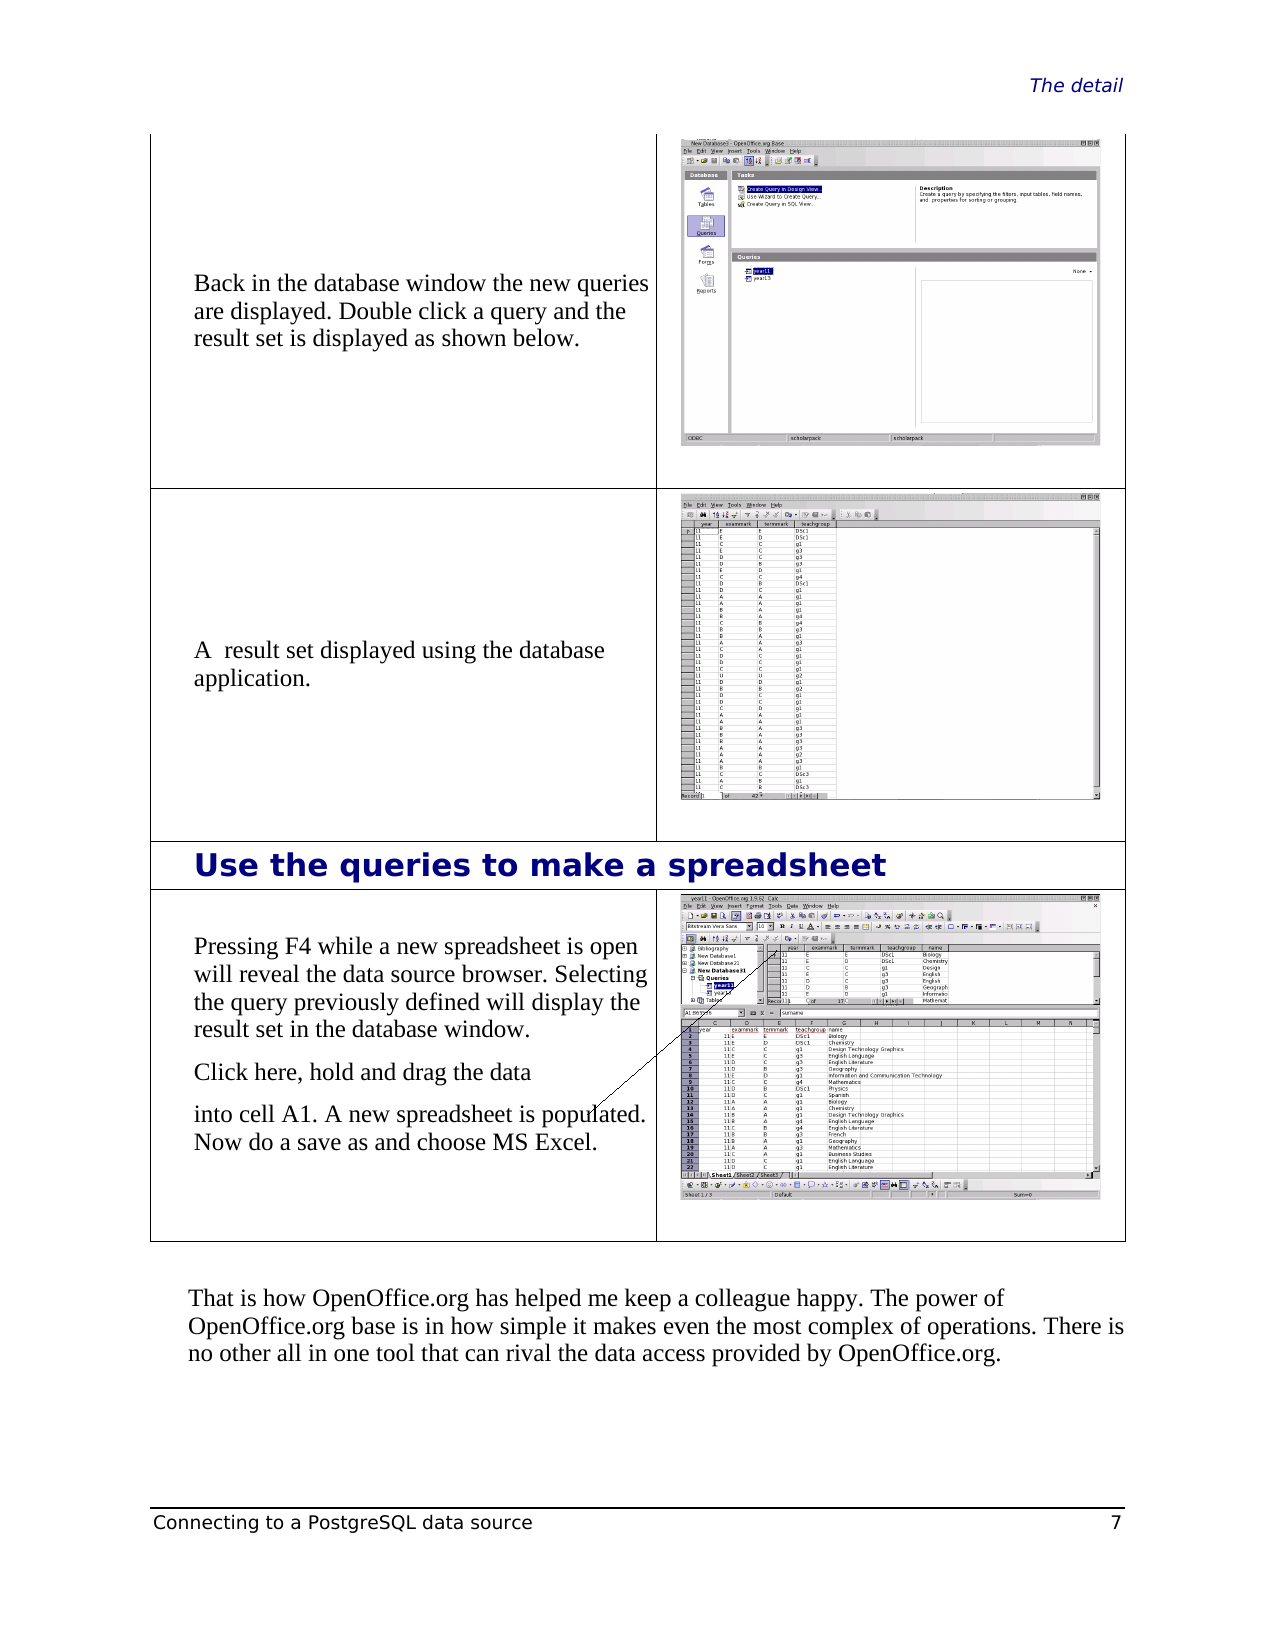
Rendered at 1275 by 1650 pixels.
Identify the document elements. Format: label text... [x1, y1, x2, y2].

table_cell [657, 890, 1125, 1199]
table_cell [657, 489, 1125, 841]
text That is how OpenOffice.org has helped me keep a colleague happy. The power of OpenOffice.org base is in how simple it makes even the most complex of operations. There is no other all in one tool that can rival the data access provided by OpenOffice.org. [188, 1284, 1125, 1367]
picture [680, 894, 1101, 1200]
table_cell Use the queries to make a spreadsheet [151, 842, 1125, 889]
table_cell Pressing F4 while a new spreadsheet is open will reveal the data source browser. Selecting the query previously defined will display the result set in the database window. Click here, hold and drag the data into cell A1. A new spreadsheet is populated. Now do a save as and choose MS Excel. [151, 890, 656, 1241]
table_cell [657, 134, 1125, 488]
picture [680, 493, 1101, 800]
picture [680, 139, 1101, 446]
table_cell [657, 1200, 1125, 1241]
table_cell A result set displayed using the database application. [151, 489, 656, 841]
table_cell Back in the database window the new queries are displayed. Double click a query and the result set is displayed as shown below. [151, 134, 656, 488]
